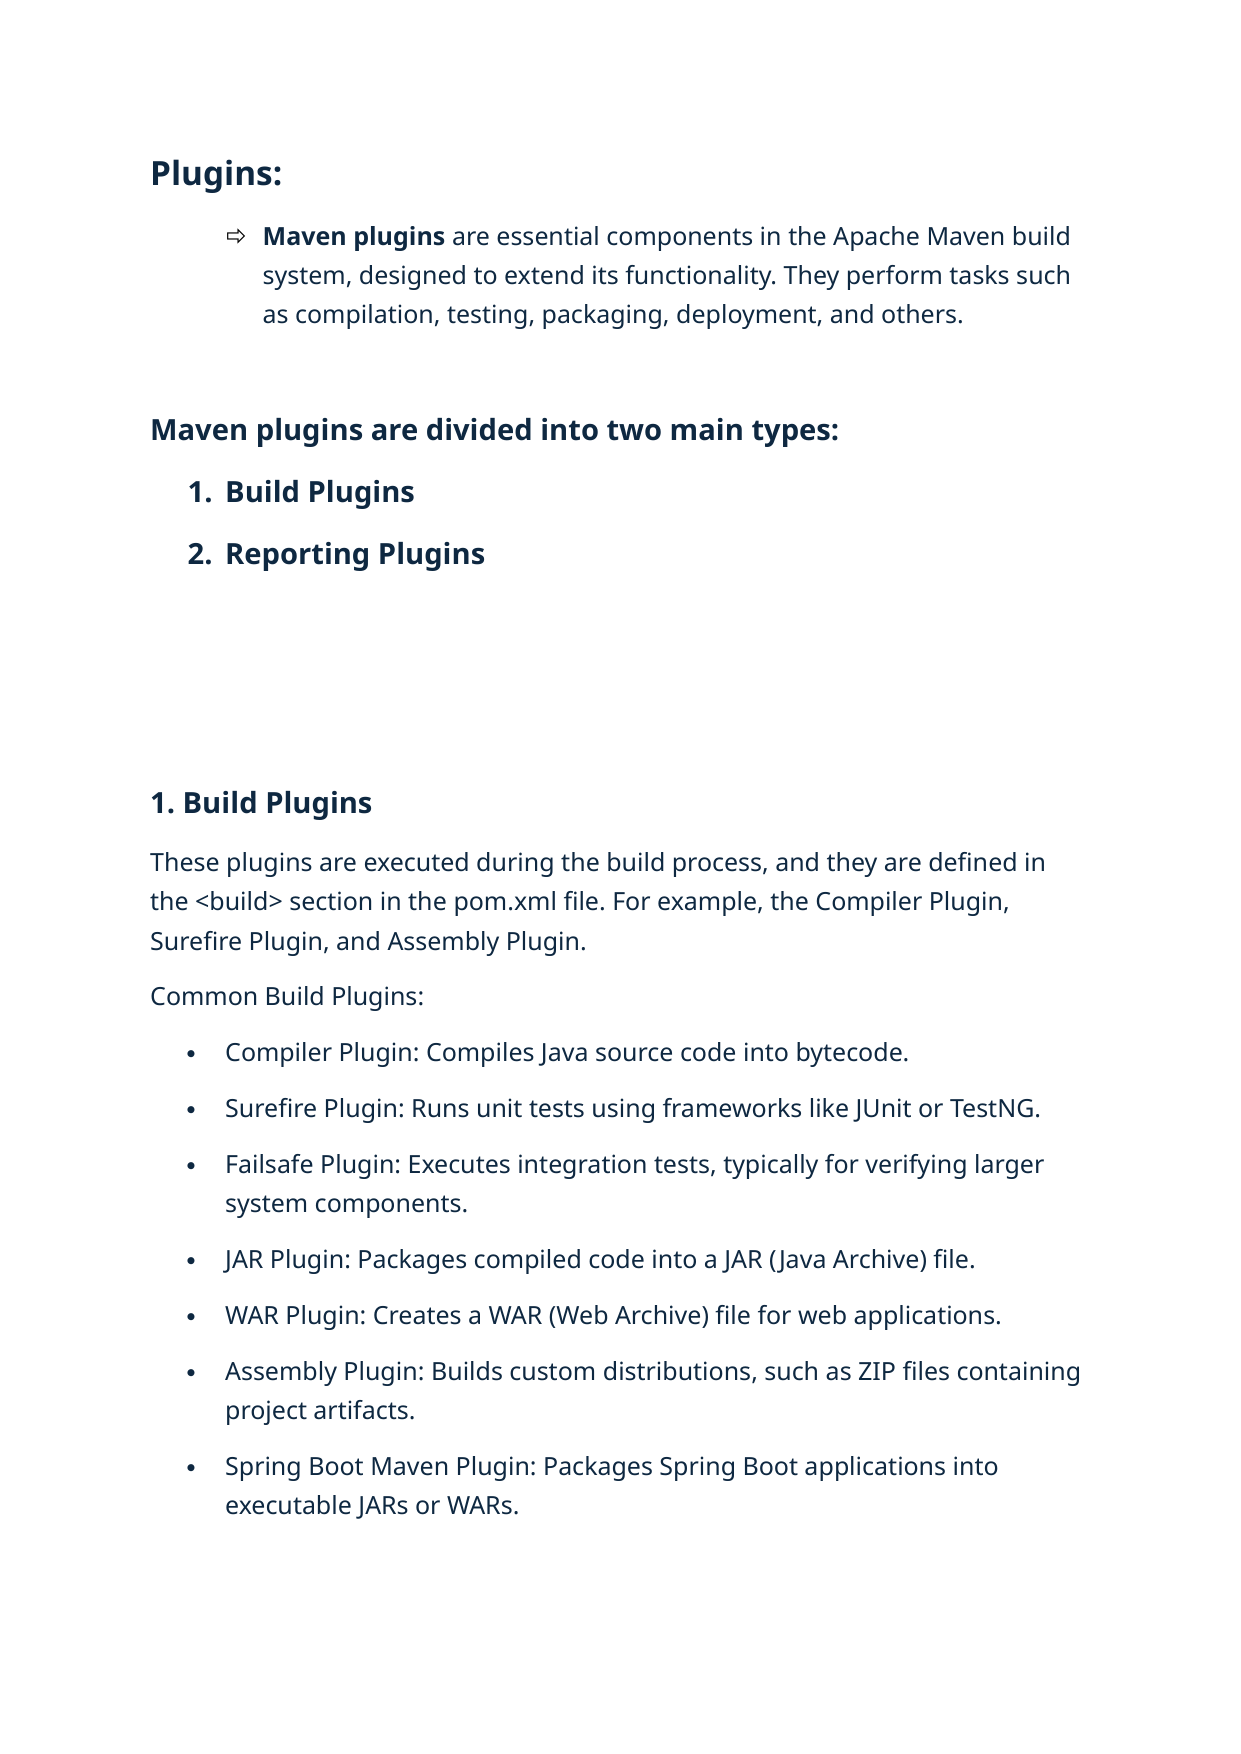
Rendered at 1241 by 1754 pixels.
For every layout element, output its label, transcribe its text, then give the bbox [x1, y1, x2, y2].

text Plugins: [150, 150, 1090, 195]
list Compiler Plugin: Compiles Java source code into bytecode. [187, 1035, 1090, 1069]
list Assembly Plugin: Builds custom distributions, such as ZIP files containing project artifacts. [187, 1353, 1090, 1426]
text Maven plugins are divided into two main types: [150, 409, 1090, 448]
list Maven plugins are essential components in the Apache Maven build system, designed to extend its functionality. They perform tasks such as compilation, testing, packaging, deployment, and others. [225, 219, 1090, 331]
list Spring Boot Maven Plugin: Packages Spring Boot applications into executable JARs or WARs. [187, 1448, 1090, 1521]
text 1. Build Plugins [150, 783, 1090, 822]
text Common Build Plugins: [150, 979, 1090, 1013]
list Failsafe Plugin: Executes integration tests, typically for verifying larger system components. [187, 1147, 1090, 1220]
list WAR Plugin: Creates a WAR (Web Archive) file for web applications. [187, 1297, 1090, 1331]
list Surefire Plugin: Runs unit tests using frameworks like JUnit or TestNG. [187, 1091, 1090, 1125]
list JAR Plugin: Packages compiled code into a JAR (Java Archive) file. [187, 1242, 1090, 1276]
list Build Plugins [187, 471, 1090, 511]
list Reporting Plugins [187, 533, 1090, 573]
text These plugins are executed during the build process, and they are defined in the <build> section in the pom.xml file. For example, the Compiler Plugin, Surefire Plugin, and Assembly Plugin. [150, 845, 1090, 957]
